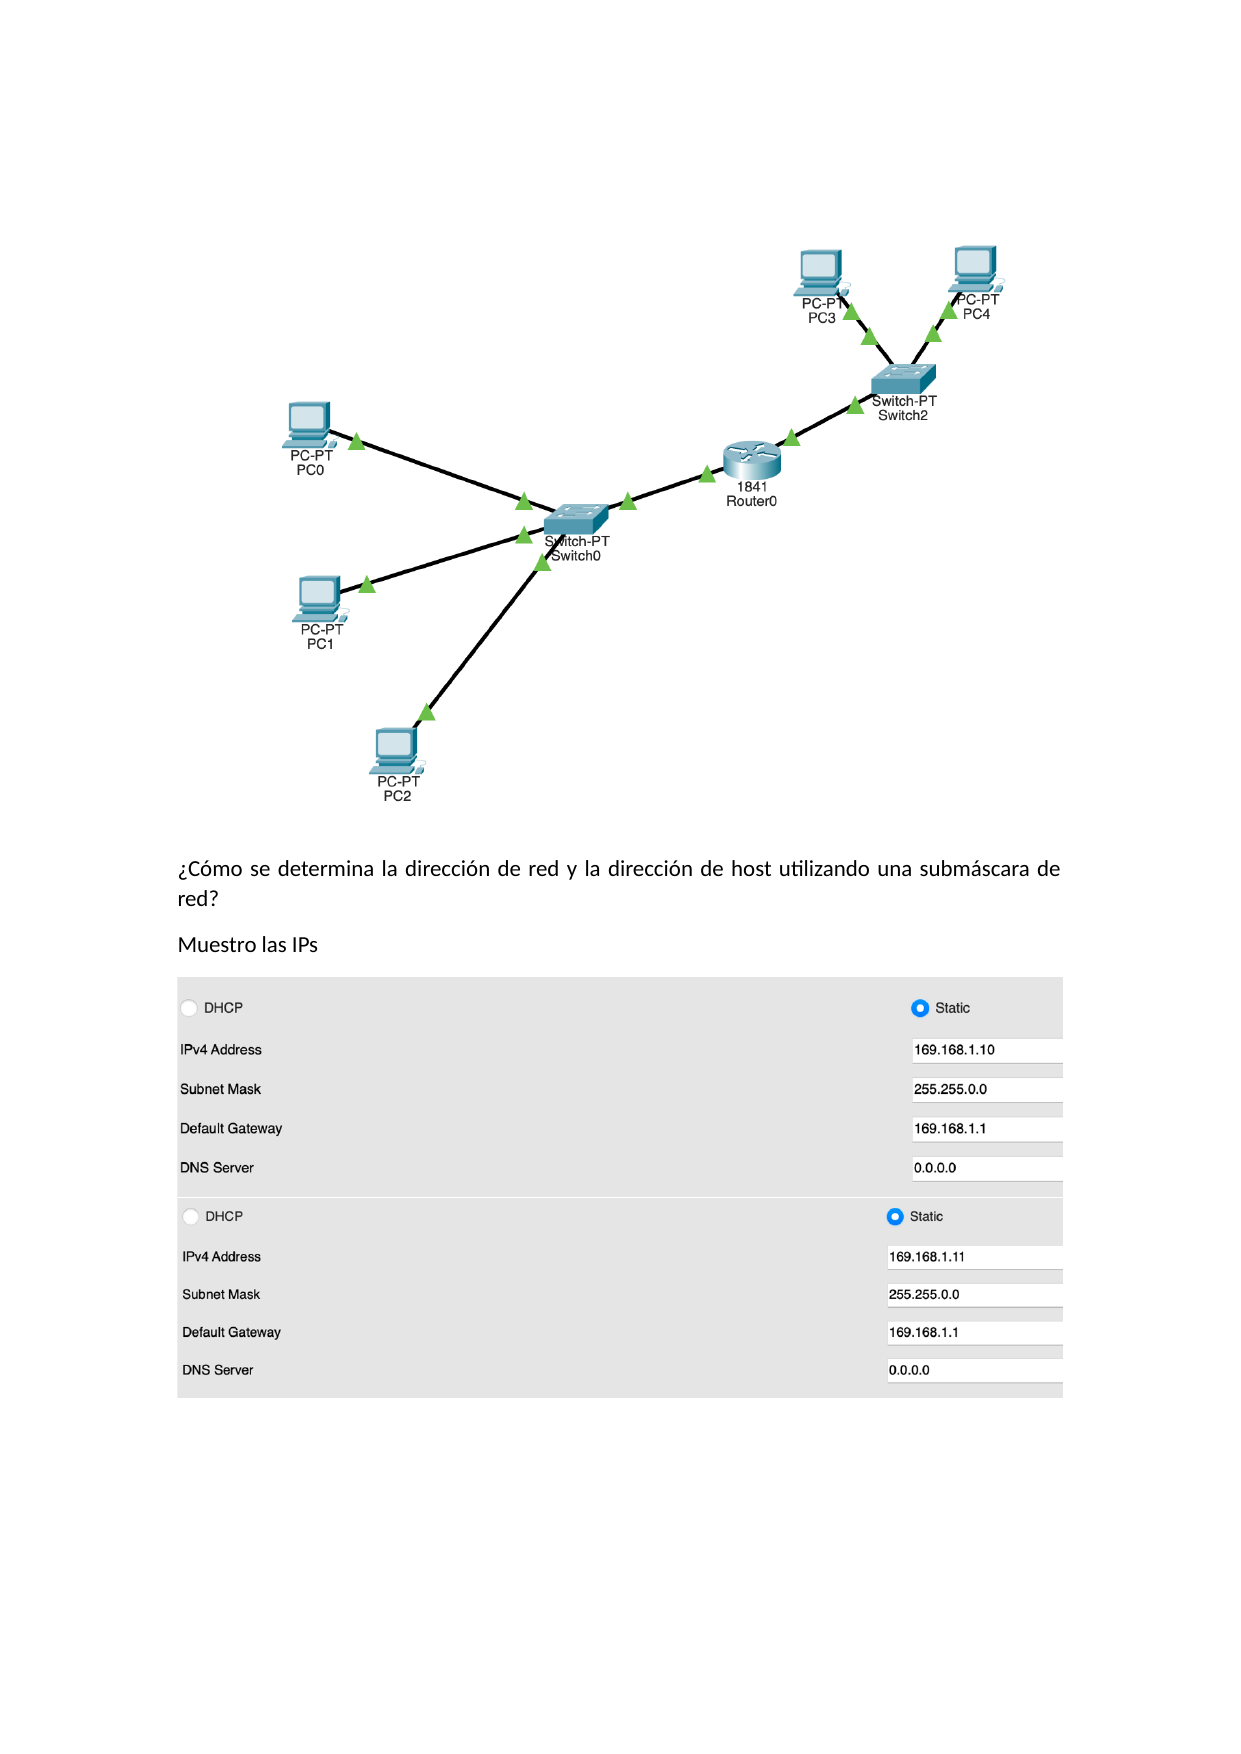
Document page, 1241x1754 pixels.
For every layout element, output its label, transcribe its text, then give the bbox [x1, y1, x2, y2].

text Muestro las IPs [177, 931, 1063, 959]
text ¿Cómo se determina la dirección de red y la dirección de host utilizando una submáscara de red? [177, 854, 1063, 912]
